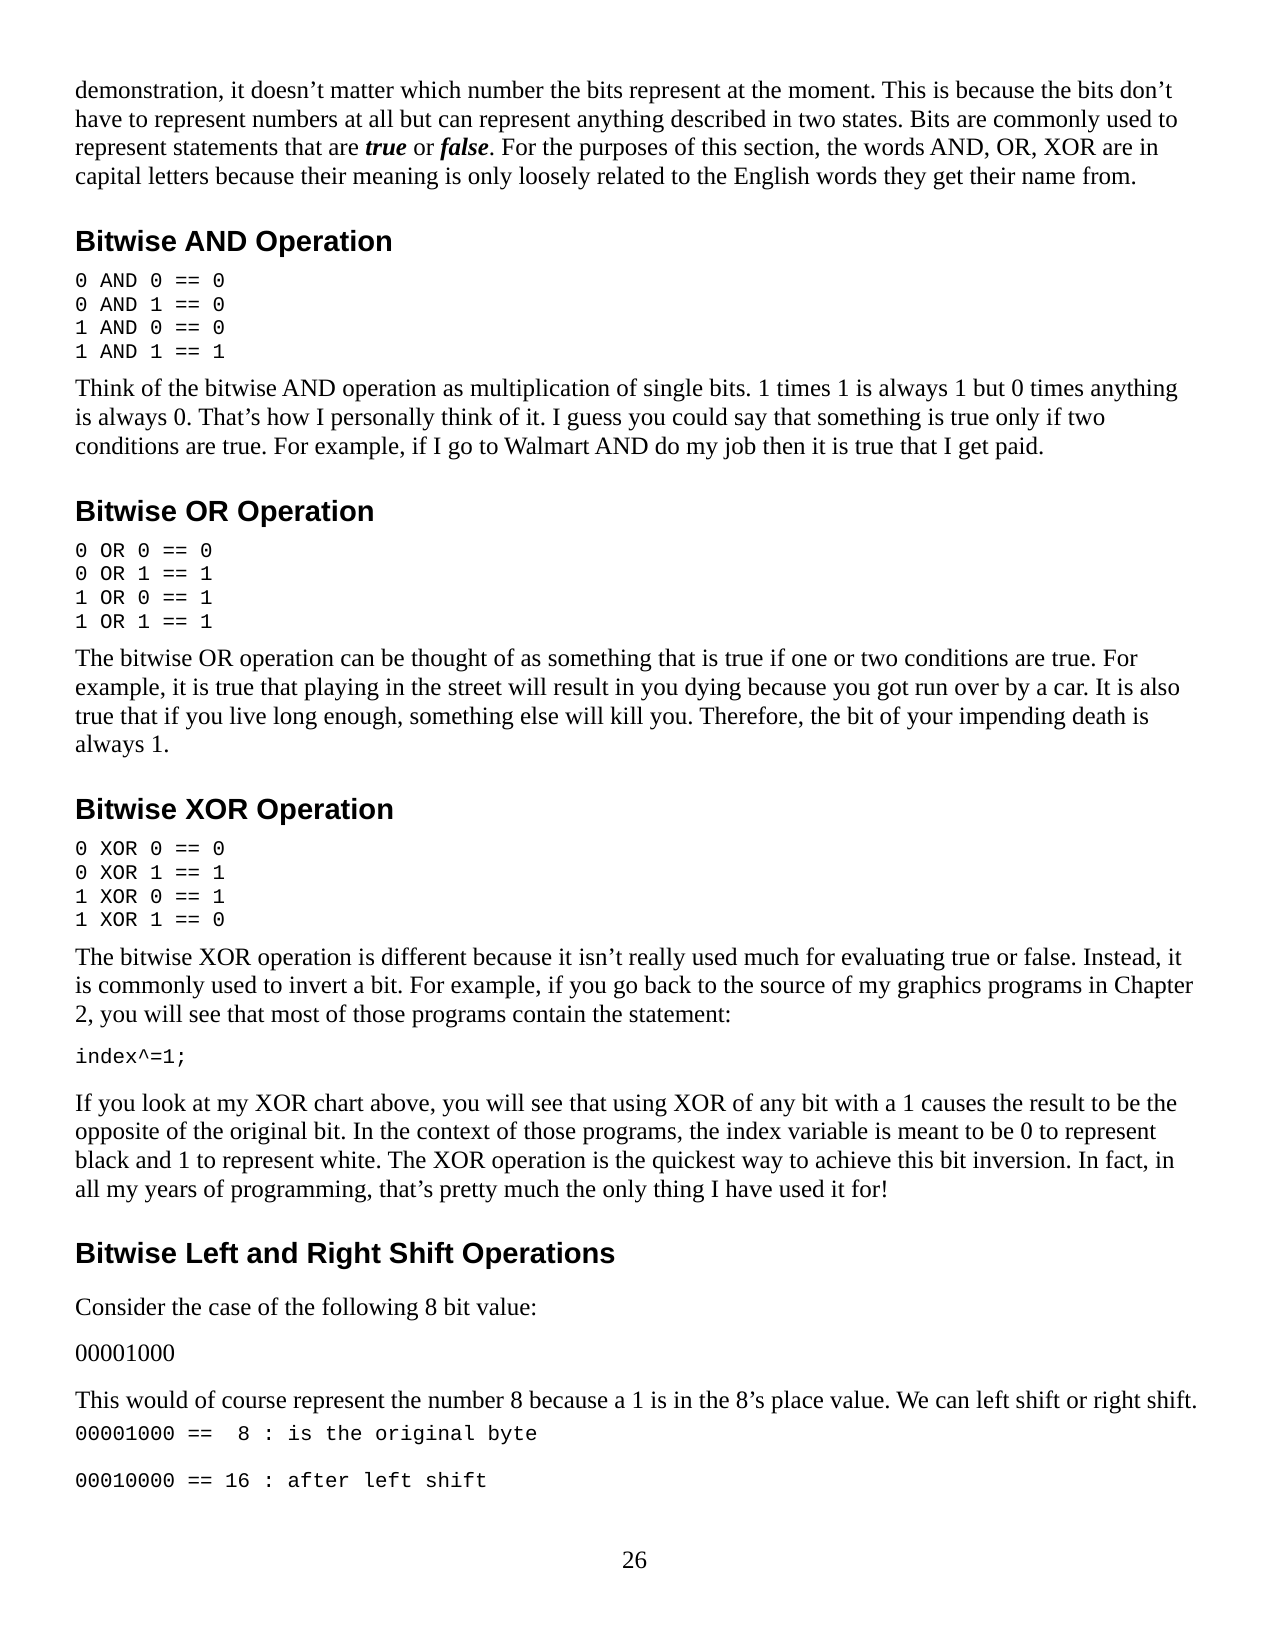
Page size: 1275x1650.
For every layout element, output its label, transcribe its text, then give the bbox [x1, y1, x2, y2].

text demonstration, it doesn’t matter which number the bits represent at the moment. This is because the bits don’t have to represent numbers at all but can represent anything described in two states. Bits are commonly used to represent statements that are true or false. For the purposes of this section, the words AND, OR, XOR are in capital letters because their meaning is only loosely related to the English words they get their name from. [75, 75, 1200, 190]
text Consider the case of the following 8 bit value: [75, 1292, 1200, 1320]
text Think of the bitwise AND operation as multiplication of single bits. 1 times 1 is always 1 but 0 times anything is always 0. That’s how I personally think of it. I guess you could say that something is true only if two conditions are true. For example, if I go to Walmart AND do my job then it is true that I get paid. [75, 373, 1200, 460]
subtitle Bitwise OR Operation [75, 494, 1200, 527]
text This would of course represent the number 8 because a 1 is in the 8’s place value. We can left shift or right shift. [75, 1385, 1200, 1414]
text index^=1; [75, 1046, 1200, 1070]
text 1 AND 1 == 1 [75, 341, 1200, 364]
text 0 OR 0 == 0 [75, 540, 1200, 563]
subtitle Bitwise AND Operation [75, 224, 1200, 257]
subtitle Bitwise XOR Operation [75, 792, 1200, 826]
text 00010000 == 16 : after left shift [75, 1470, 1200, 1493]
text 1 OR 0 == 1 [75, 587, 1200, 611]
text 1 AND 0 == 0 [75, 317, 1200, 341]
text 1 XOR 0 == 1 [75, 886, 1200, 909]
text 0 XOR 0 == 0 [75, 838, 1200, 862]
text The bitwise XOR operation is different because it isn’t really used much for evaluating true or false. Instead, it is commonly used to invert a bit. For example, if you go back to the source of my graphics programs in Chapter 2, you will see that most of those programs contain the statement: [75, 942, 1200, 1028]
text 0 OR 1 == 1 [75, 563, 1200, 587]
text 00001000 == 8 : is the original byte [75, 1423, 1200, 1446]
text 0 AND 1 == 0 [75, 294, 1200, 317]
text 1 XOR 1 == 0 [75, 909, 1200, 933]
text 00001000 [75, 1338, 1200, 1367]
text If you look at my XOR chart above, you will see that using XOR of any bit with a 1 causes the result to be the opposite of the original bit. In the context of those programs, the index variable is meant to be 0 to represent black and 1 to represent white. The XOR operation is the quickest way to achieve this bit inversion. In fact, in all my years of programming, that’s pretty much the only thing I have used it for! [75, 1088, 1200, 1203]
subtitle Bitwise Left and Right Shift Operations [75, 1237, 1200, 1270]
text 0 AND 0 == 0 [75, 270, 1200, 294]
text 0 XOR 1 == 1 [75, 862, 1200, 886]
text The bitwise OR operation can be thought of as something that is true if one or two conditions are true. For example, it is true that playing in the street will result in you dying because you got run over by a car. It is also true that if you live long enough, something else will kill you. Therefore, the bit of your impending death is always 1. [75, 643, 1200, 758]
text 1 OR 1 == 1 [75, 611, 1200, 634]
